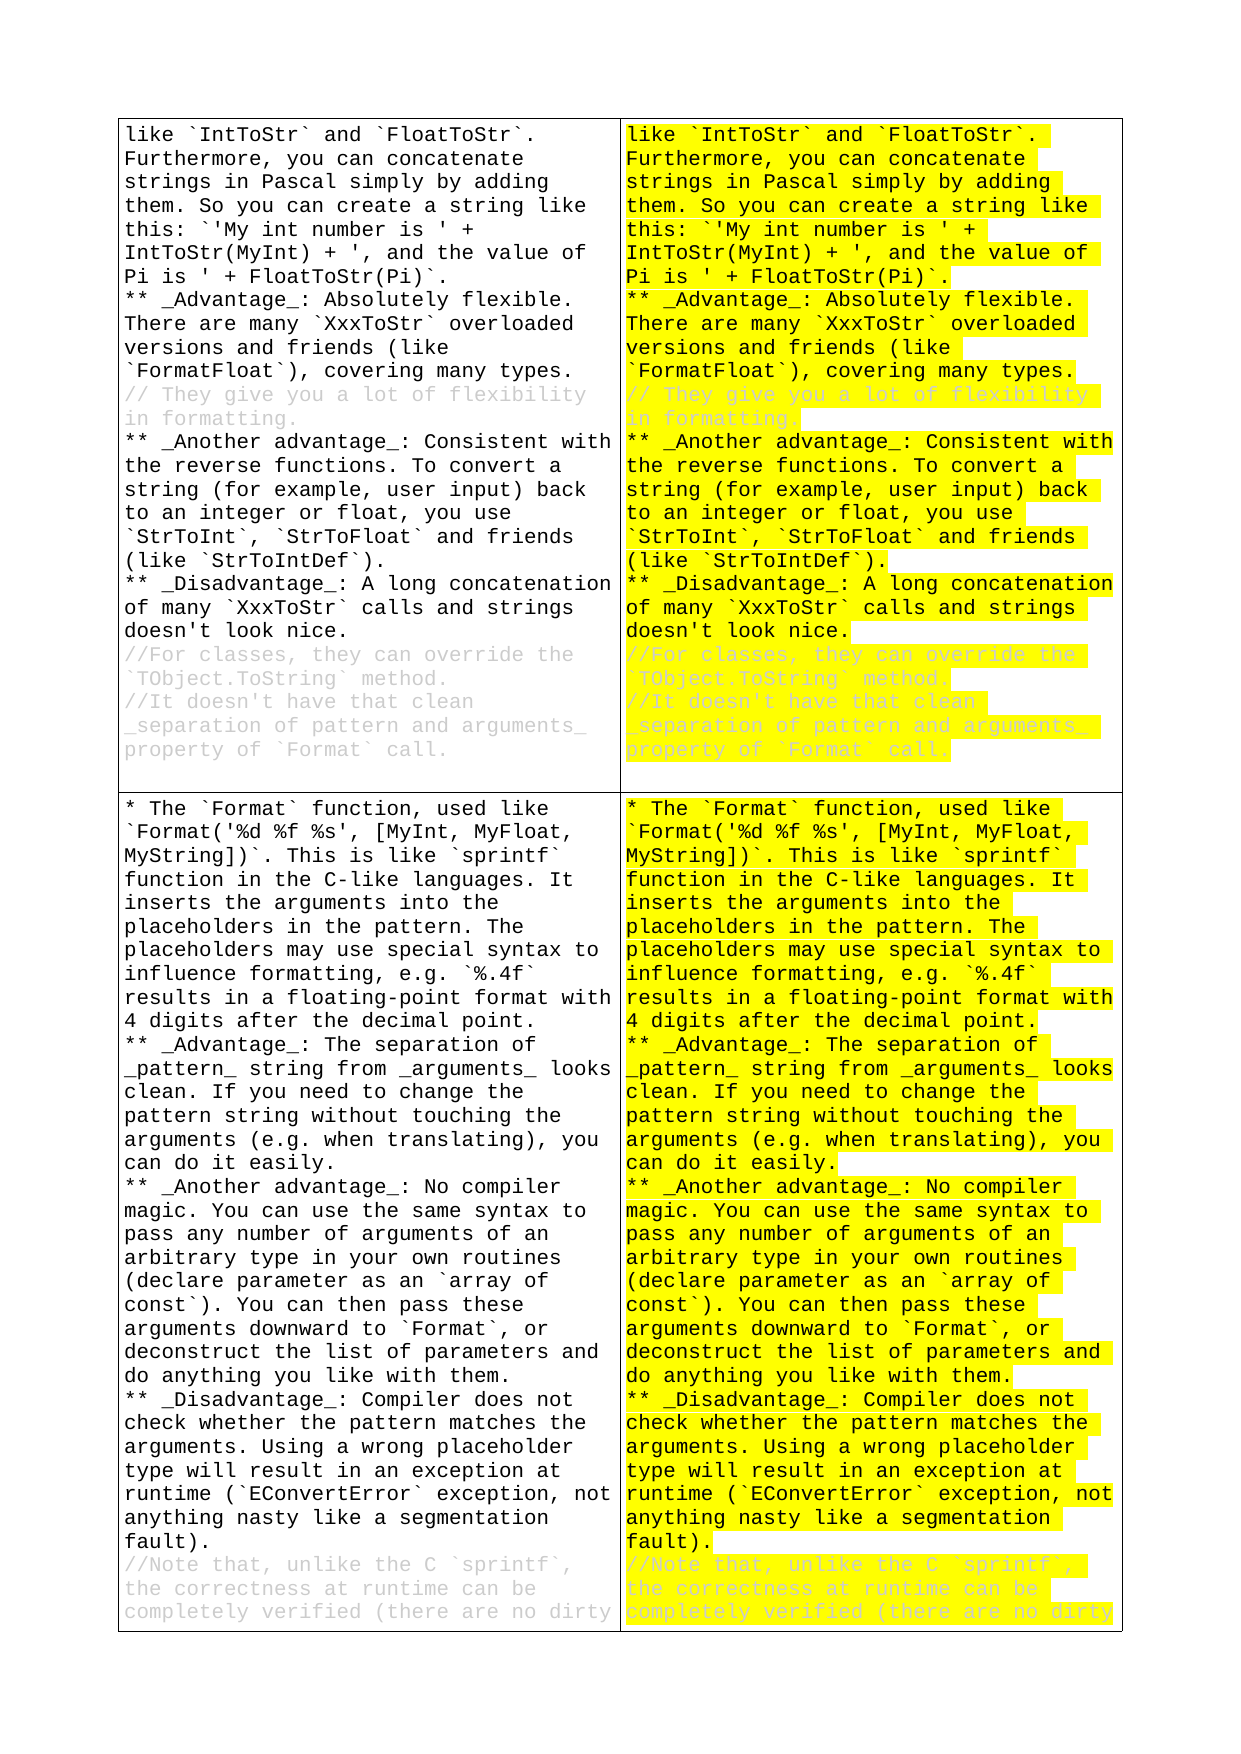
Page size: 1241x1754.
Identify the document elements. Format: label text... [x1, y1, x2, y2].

table_cell * The `Format` function, used like `Format('%d %f %s', [MyInt, MyFloat, MyString])`. This is like `sprintf` function in the C-like languages. It inserts the arguments into the placeholders in the pattern. The placeholders may use special syntax to influence formatting, e.g. `%.4f` results in a floating-point format with 4 digits after the decimal point. ** _Advantage_: The separation of _pattern_ string from _arguments_ looks clean. If you need to change the pattern string without touching the arguments (e.g. when translating), you can do it easily. ** _Another advantage_: No compiler magic. You can use the same syntax to pass any number of arguments of an arbitrary type in your own routines (declare parameter as an `array of const`). You can then pass these arguments downward to `Format`, or deconstruct the list of parameters and do anything you like with them. ** _Disadvantage_: Compiler does not check whether the pattern matches the arguments. Using a wrong placeholder type will result in an exception at runtime (`EConvertError` exception, not anything nasty like a segmentation fault). //Note that, unlike the C `sprintf`, the correctness at runtime can be completely verified (there are no dirty [621, 793, 1122, 1631]
table_cell like `IntToStr` and `FloatToStr`. Furthermore, you can concatenate strings in Pascal simply by adding them. So you can create a string like this: `'My int number is ' + IntToStr(MyInt) + ', and the value of Pi is ' + FloatToStr(Pi)`. ** _Advantage_: Absolutely flexible. There are many `XxxToStr` overloaded versions and friends (like `FormatFloat`), covering many types. // They give you a lot of flexibility in formatting. ** _Another advantage_: Consistent with the reverse functions. To convert a string (for example, user input) back to an integer or float, you use `StrToInt`, `StrToFloat` and friends (like `StrToIntDef`). ** _Disadvantage_: A long concatenation of many `XxxToStr` calls and strings doesn't look nice. //For classes, they can override the `TObject.ToString` method. //It doesn't have that clean _separation of pattern and arguments_ property of `Format` call. [621, 119, 1122, 792]
table_cell like `IntToStr` and `FloatToStr`. Furthermore, you can concatenate strings in Pascal simply by adding them. So you can create a string like this: `'My int number is ' + IntToStr(MyInt) + ', and the value of Pi is ' + FloatToStr(Pi)`. ** _Advantage_: Absolutely flexible. There are many `XxxToStr` overloaded versions and friends (like `FormatFloat`), covering many types. // They give you a lot of flexibility in formatting. ** _Another advantage_: Consistent with the reverse functions. To convert a string (for example, user input) back to an integer or float, you use `StrToInt`, `StrToFloat` and friends (like `StrToIntDef`). ** _Disadvantage_: A long concatenation of many `XxxToStr` calls and strings doesn't look nice. //For classes, they can override the `TObject.ToString` method. //It doesn't have that clean _separation of pattern and arguments_ property of `Format` call. [119, 119, 620, 792]
table_cell * The `Format` function, used like `Format('%d %f %s', [MyInt, MyFloat, MyString])`. This is like `sprintf` function in the C-like languages. It inserts the arguments into the placeholders in the pattern. The placeholders may use special syntax to influence formatting, e.g. `%.4f` results in a floating-point format with 4 digits after the decimal point. ** _Advantage_: The separation of _pattern_ string from _arguments_ looks clean. If you need to change the pattern string without touching the arguments (e.g. when translating), you can do it easily. ** _Another advantage_: No compiler magic. You can use the same syntax to pass any number of arguments of an arbitrary type in your own routines (declare parameter as an `array of const`). You can then pass these arguments downward to `Format`, or deconstruct the list of parameters and do anything you like with them. ** _Disadvantage_: Compiler does not check whether the pattern matches the arguments. Using a wrong placeholder type will result in an exception at runtime (`EConvertError` exception, not anything nasty like a segmentation fault). //Note that, unlike the C `sprintf`, the correctness at runtime can be completely verified (there are no dirty [119, 793, 620, 1631]
